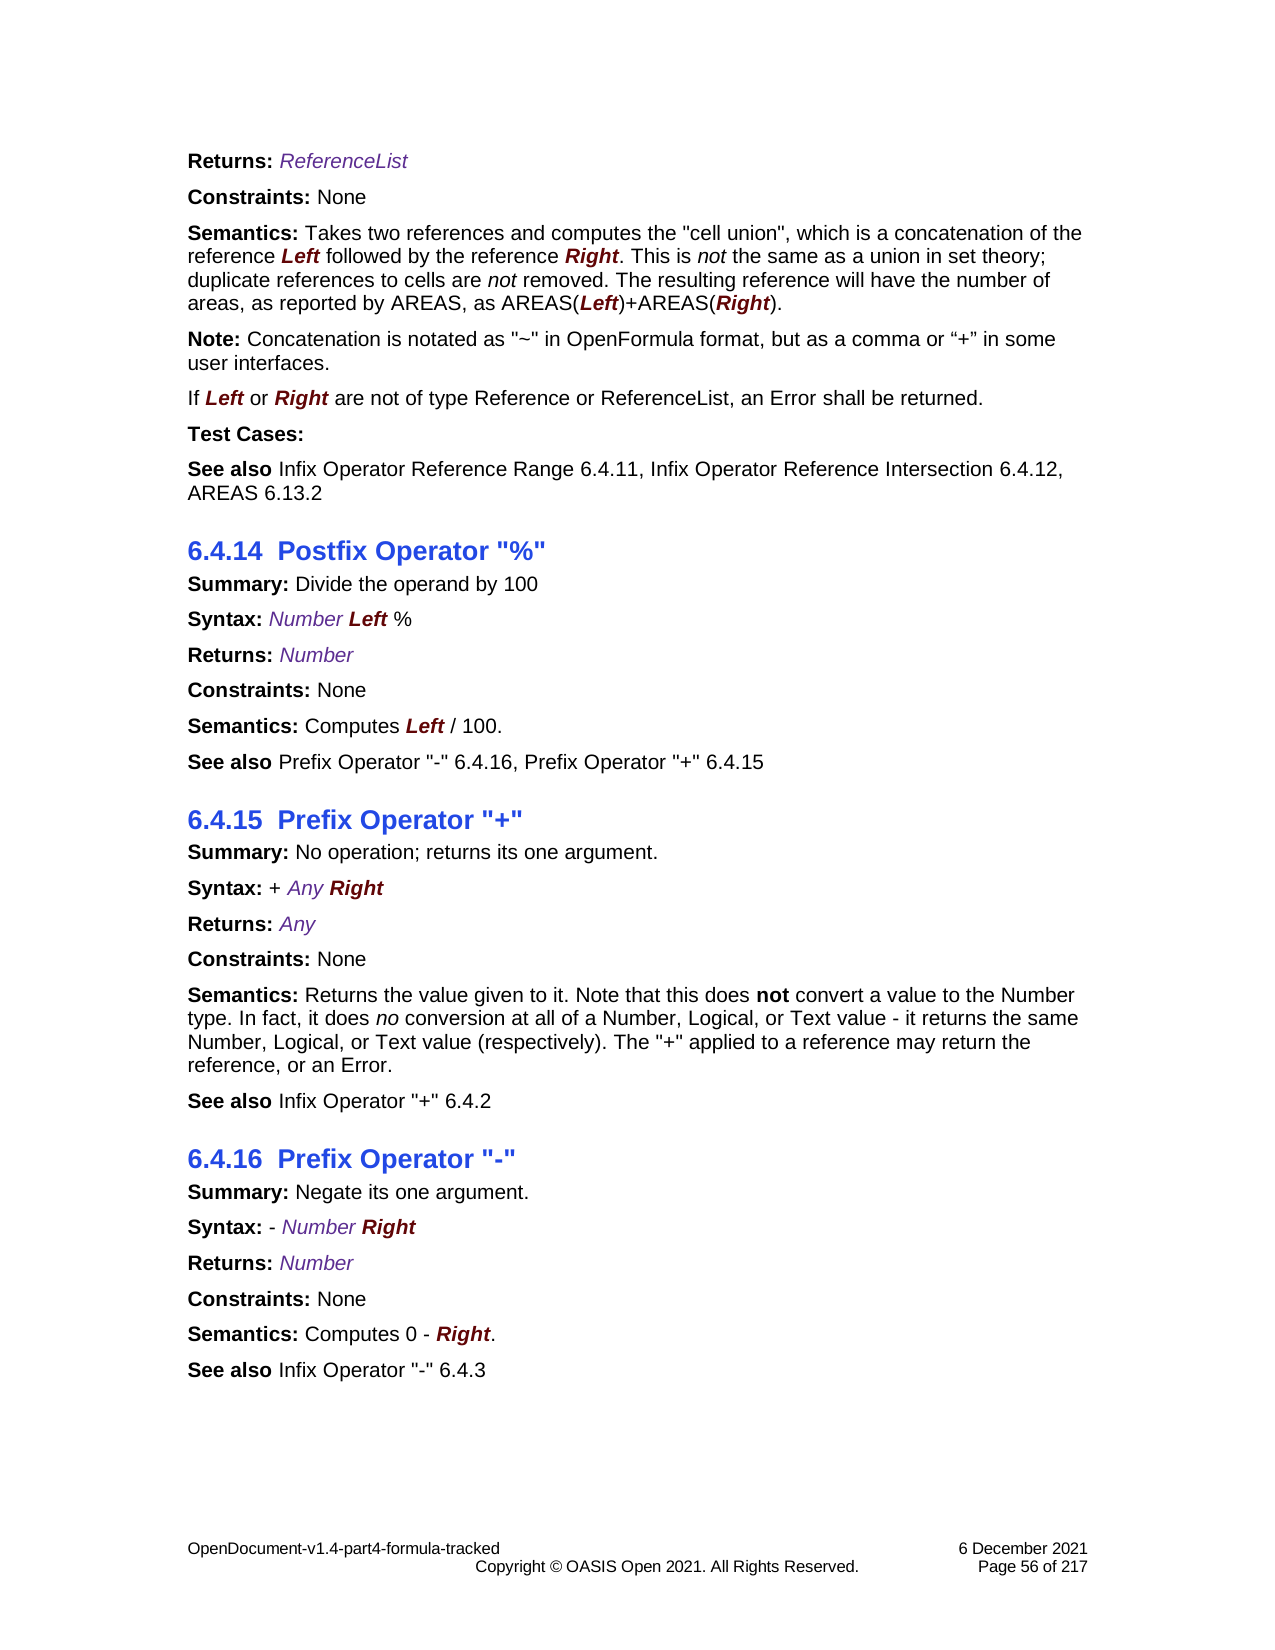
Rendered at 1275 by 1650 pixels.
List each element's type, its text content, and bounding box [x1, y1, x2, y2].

text Semantics: Computes Left / 100. [187, 714, 1088, 738]
text Summary: No operation; returns its one argument. [187, 841, 1088, 864]
text See also Infix Operator "-" 6.4.3 [187, 1358, 1088, 1382]
text Test Cases: [187, 422, 1088, 446]
text If Left or Right are not of type Reference or ReferenceList, an Error shall be returned. [187, 387, 1088, 410]
text Syntax: + Any Right [187, 876, 1088, 900]
text Returns: Any [187, 912, 1088, 936]
text See also Infix Operator Reference Range 6.4.11, Infix Operator Reference Intersection 6.4.12, AREAS 6.13.2 [187, 458, 1088, 505]
text Syntax: Number Left % [187, 608, 1088, 631]
text Semantics: Takes two references and computes the "cell union", which is a concatenation of the reference Left followed by the reference Right. This is not the same as a union in set theory; duplicate references to cells are not removed. The resulting reference will have the number of areas, as reported by AREAS, as AREAS(Left)+AREAS(Right). [187, 221, 1088, 315]
text Syntax: - Number Right [187, 1216, 1088, 1239]
text Constraints: None [187, 948, 1088, 971]
text Semantics: Computes 0 - Right. [187, 1323, 1088, 1346]
text Returns: ReferenceList [187, 150, 1088, 173]
text Semantics: Returns the value given to it. Note that this does not convert a value to the Number type. In fact, it does no conversion at all of a Number, Logical, or Text value - it returns the same Number, Logical, or Text value (respectively). The "+" applied to a reference may return the reference, or an Error. [187, 983, 1088, 1077]
text See also Prefix Operator "-" 6.4.16, Prefix Operator "+" 6.4.15 [187, 750, 1088, 774]
text Returns: Number [187, 1251, 1088, 1275]
subtitle Postfix Operator "%" [187, 536, 1088, 566]
text See also Infix Operator "+" 6.4.2 [187, 1089, 1088, 1113]
text Summary: Divide the operand by 100 [187, 572, 1088, 596]
text Constraints: None [187, 1287, 1088, 1311]
text Note: Concatenation is notated as "~" in OpenFormula format, but as a comma or “+” in some user interfaces. [187, 327, 1088, 374]
subtitle Prefix Operator "-" [187, 1144, 1088, 1174]
text Summary: Negate its one argument. [187, 1180, 1088, 1204]
text Returns: Number [187, 643, 1088, 667]
subtitle Prefix Operator "+" [187, 805, 1088, 835]
text Constraints: None [187, 679, 1088, 702]
text Constraints: None [187, 186, 1088, 209]
